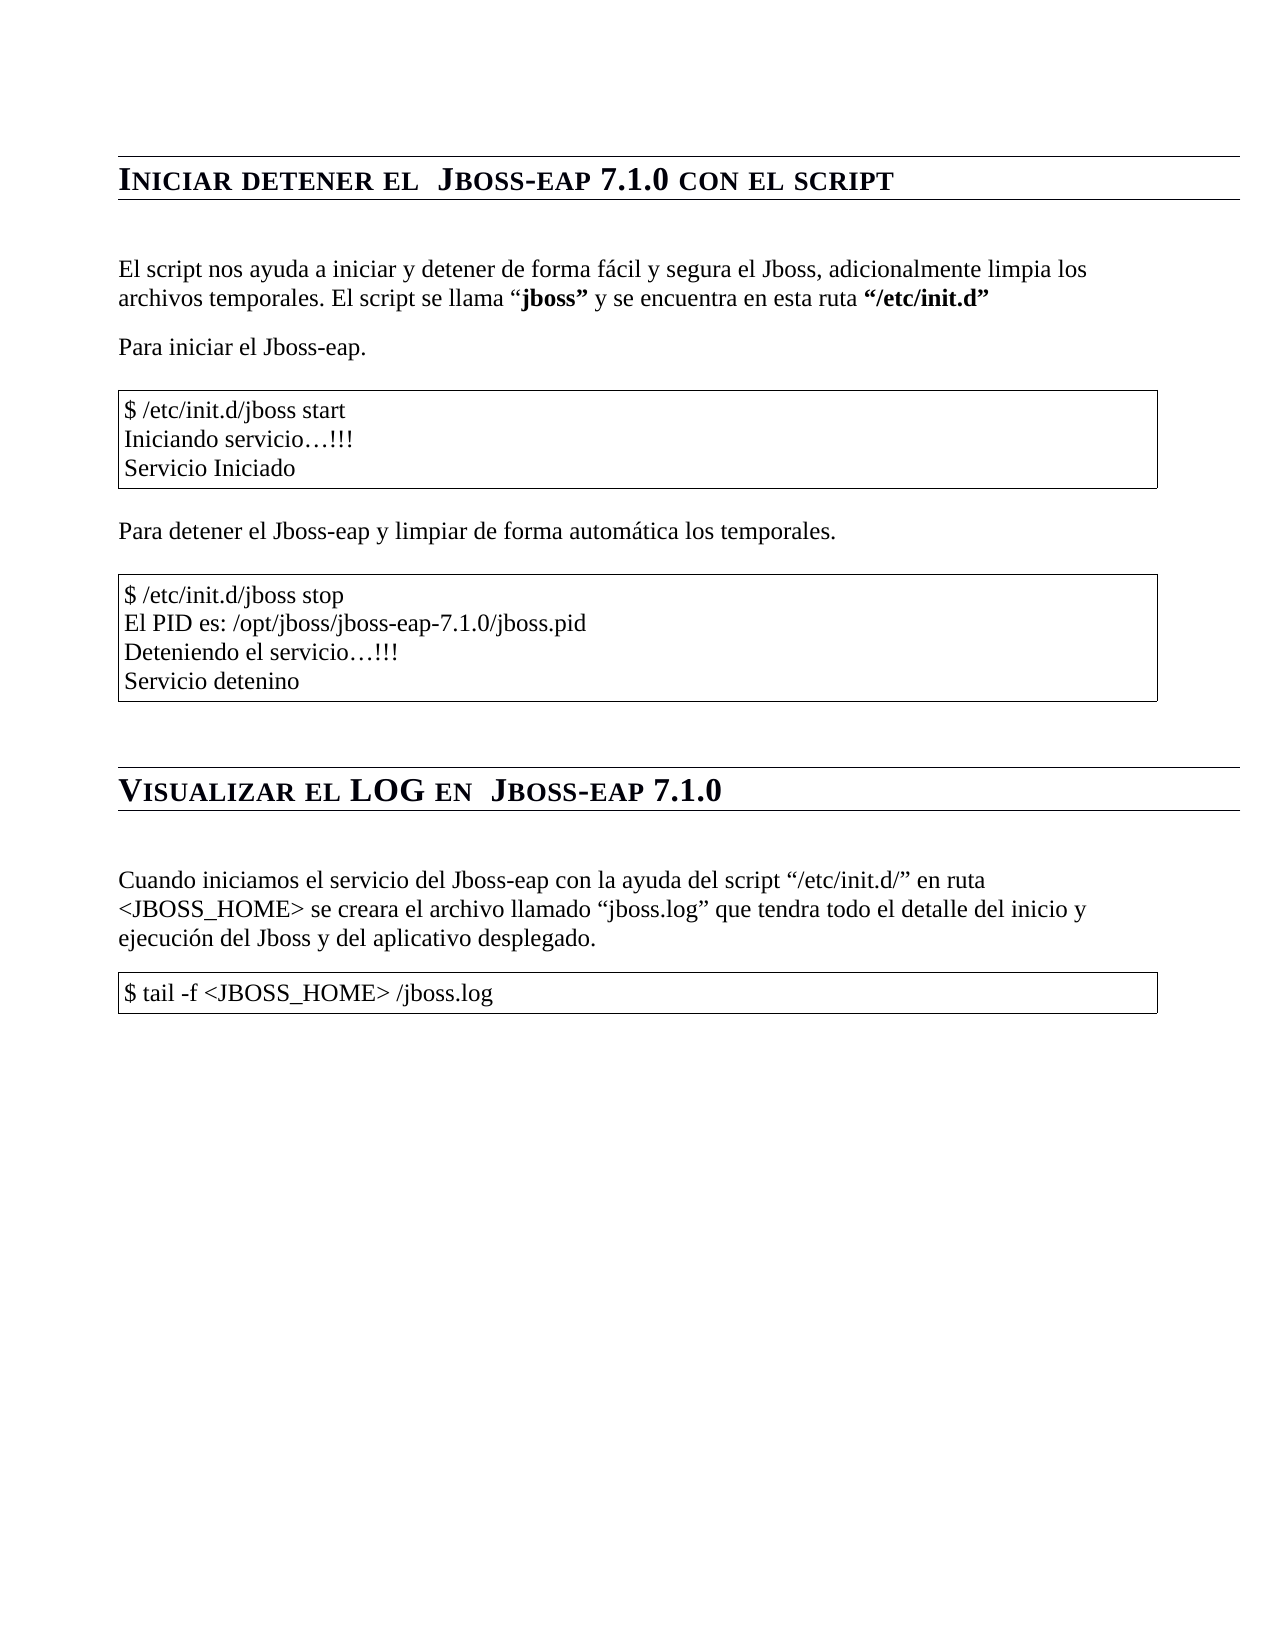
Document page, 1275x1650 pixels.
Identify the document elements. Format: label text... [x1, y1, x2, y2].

subtitle Visualizar el LOG en Jboss-eap 7.1.0 [118, 768, 1240, 810]
text Para detener el Jboss-eap y limpiar de forma automática los temporales. [118, 516, 1157, 545]
text El script nos ayuda a iniciar y detener de forma fácil y segura el Jboss, adicionalmente limpia los archivos temporales. El script se llama “jboss” y se encuentra en esta ruta “/etc/init.d” [118, 254, 1157, 311]
subtitle Iniciar detener el Jboss-eap 7.1.0 con el script [118, 157, 1240, 199]
text Para iniciar el Jboss-eap. [118, 332, 1157, 361]
table_header $ /etc/init.d/jboss stop El PID es: /opt/jboss/jboss-eap-7.1.0/jboss.pid Deteniendo el servicio…!!! Servicio detenino [119, 575, 1157, 701]
table_header $ /etc/init.d/jboss start Iniciando servicio…!!! Servicio Iniciado [119, 391, 1157, 488]
text Cuando iniciamos el servicio del Jboss-eap con la ayuda del script “/etc/init.d/” en ruta <JBOSS_HOME> se creara el archivo llamado “jboss.log” que tendra todo el detalle del inicio y ejecución del Jboss y del aplicativo desplegado. [118, 865, 1157, 951]
table_header $ tail -f <JBOSS_HOME> /jboss.log [119, 973, 1157, 1013]
